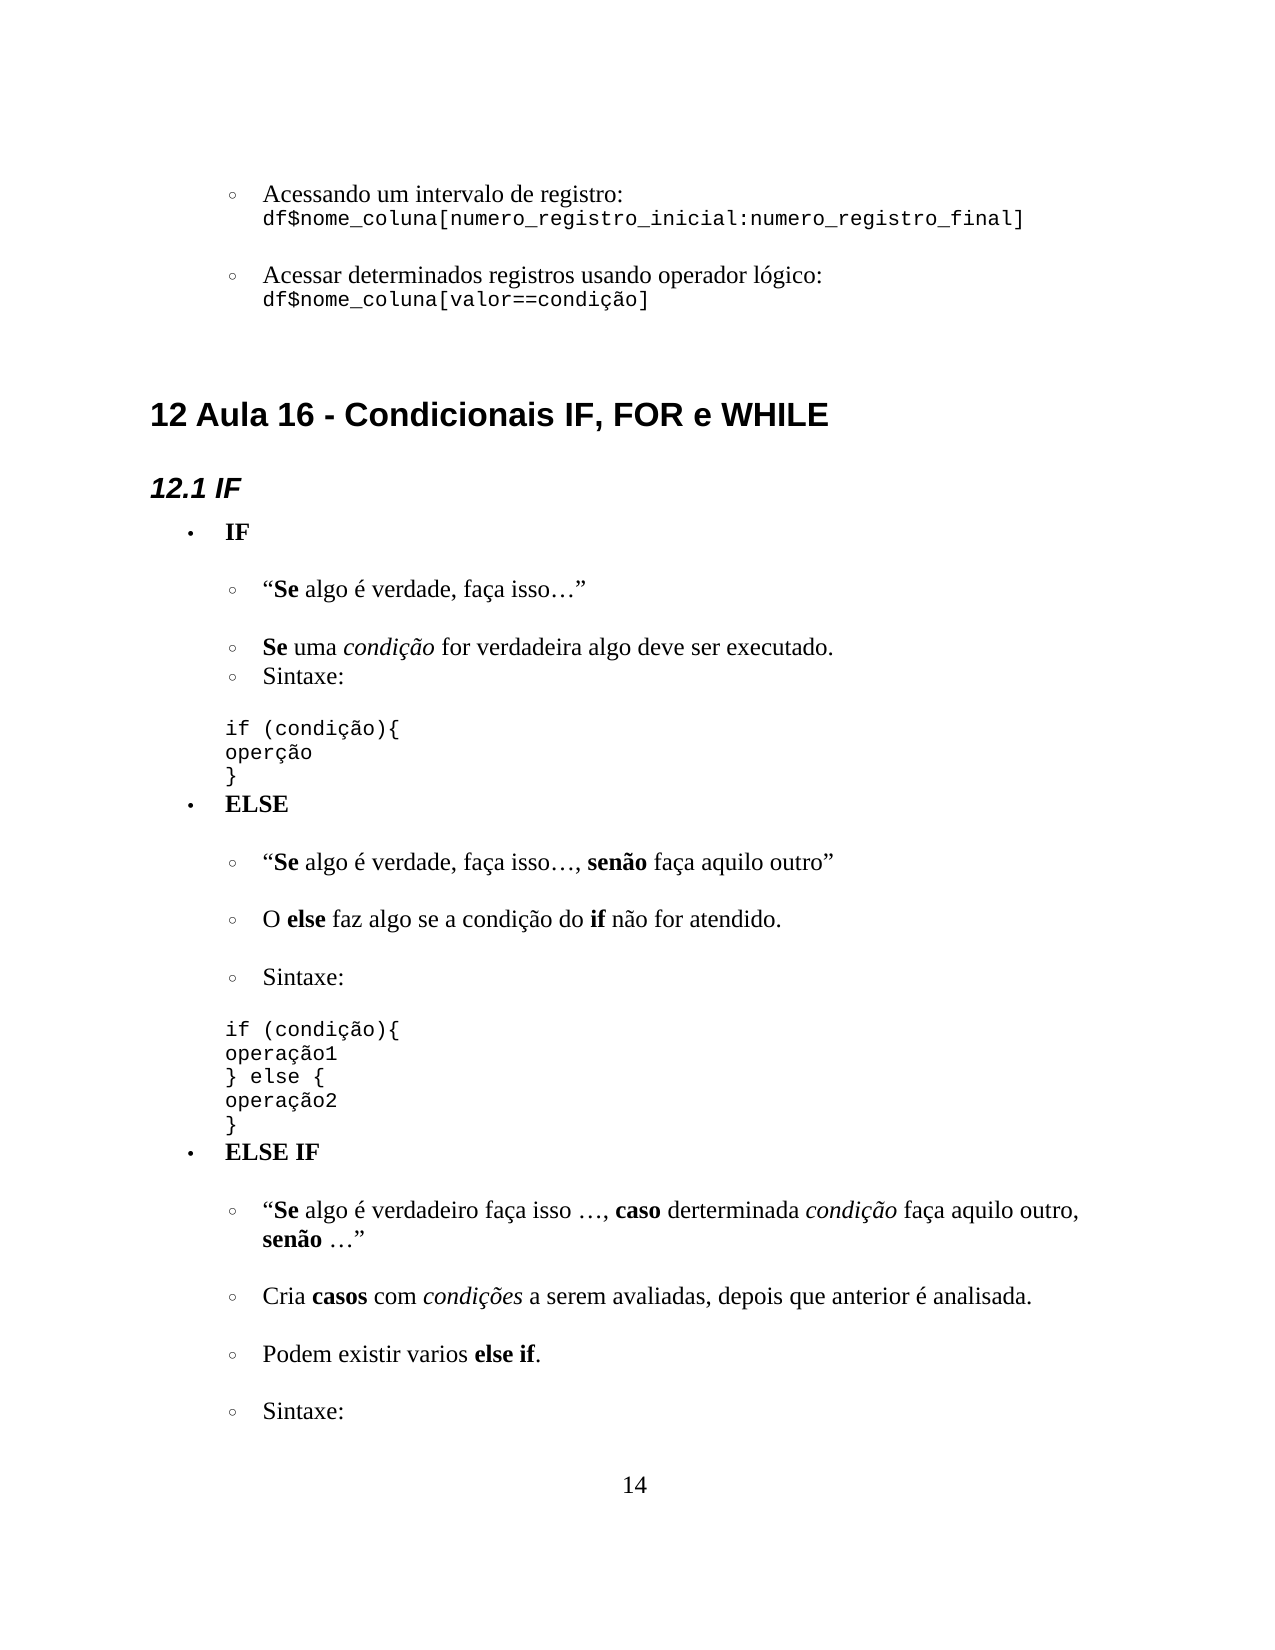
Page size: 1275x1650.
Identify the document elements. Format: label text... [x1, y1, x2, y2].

list “Se algo é verdade, faça isso…, senão faça aquilo outro” [225, 847, 1125, 904]
list ELSE IF [187, 1137, 1125, 1195]
list operação2 [187, 1090, 1125, 1114]
list Sintaxe: [225, 962, 1125, 1019]
list if (condição){ [187, 718, 1125, 742]
list Sintaxe: [225, 1396, 1125, 1425]
subtitle 12.1 IF [150, 471, 1125, 504]
list Cria casos com condições a serem avaliadas, depois que anterior é analisada. [225, 1281, 1125, 1339]
list IF [187, 517, 1125, 574]
list operação1 [187, 1043, 1125, 1066]
list “Se algo é verdade, faça isso…” [225, 574, 1125, 632]
list O else faz algo se a condição do if não for atendido. [225, 904, 1125, 962]
list Se uma condição for verdadeira algo deve ser executado. [225, 632, 1125, 661]
list Sintaxe: [225, 661, 1125, 718]
list Acessando um intervalo de registro: df$nome_coluna[numero_registro_inicial:numero_registro_final] [225, 179, 1125, 260]
list ELSE [187, 789, 1125, 847]
list Acessar determinados registros usando operador lógico: df$nome_coluna[valor==condição] [225, 260, 1125, 341]
list operção [187, 742, 1125, 766]
list } else { [187, 1066, 1125, 1090]
list “Se algo é verdadeiro faça isso …, caso derterminada condição faça aquilo outro, senão …” [225, 1195, 1125, 1281]
list [225, 150, 1125, 179]
subtitle 12 Aula 16 - Condicionais IF, FOR e WHILE [150, 395, 1125, 433]
list Podem existir varios else if. [225, 1339, 1125, 1396]
list if (condição){ [187, 1019, 1125, 1043]
list } [187, 766, 1125, 789]
list } [187, 1114, 1125, 1137]
